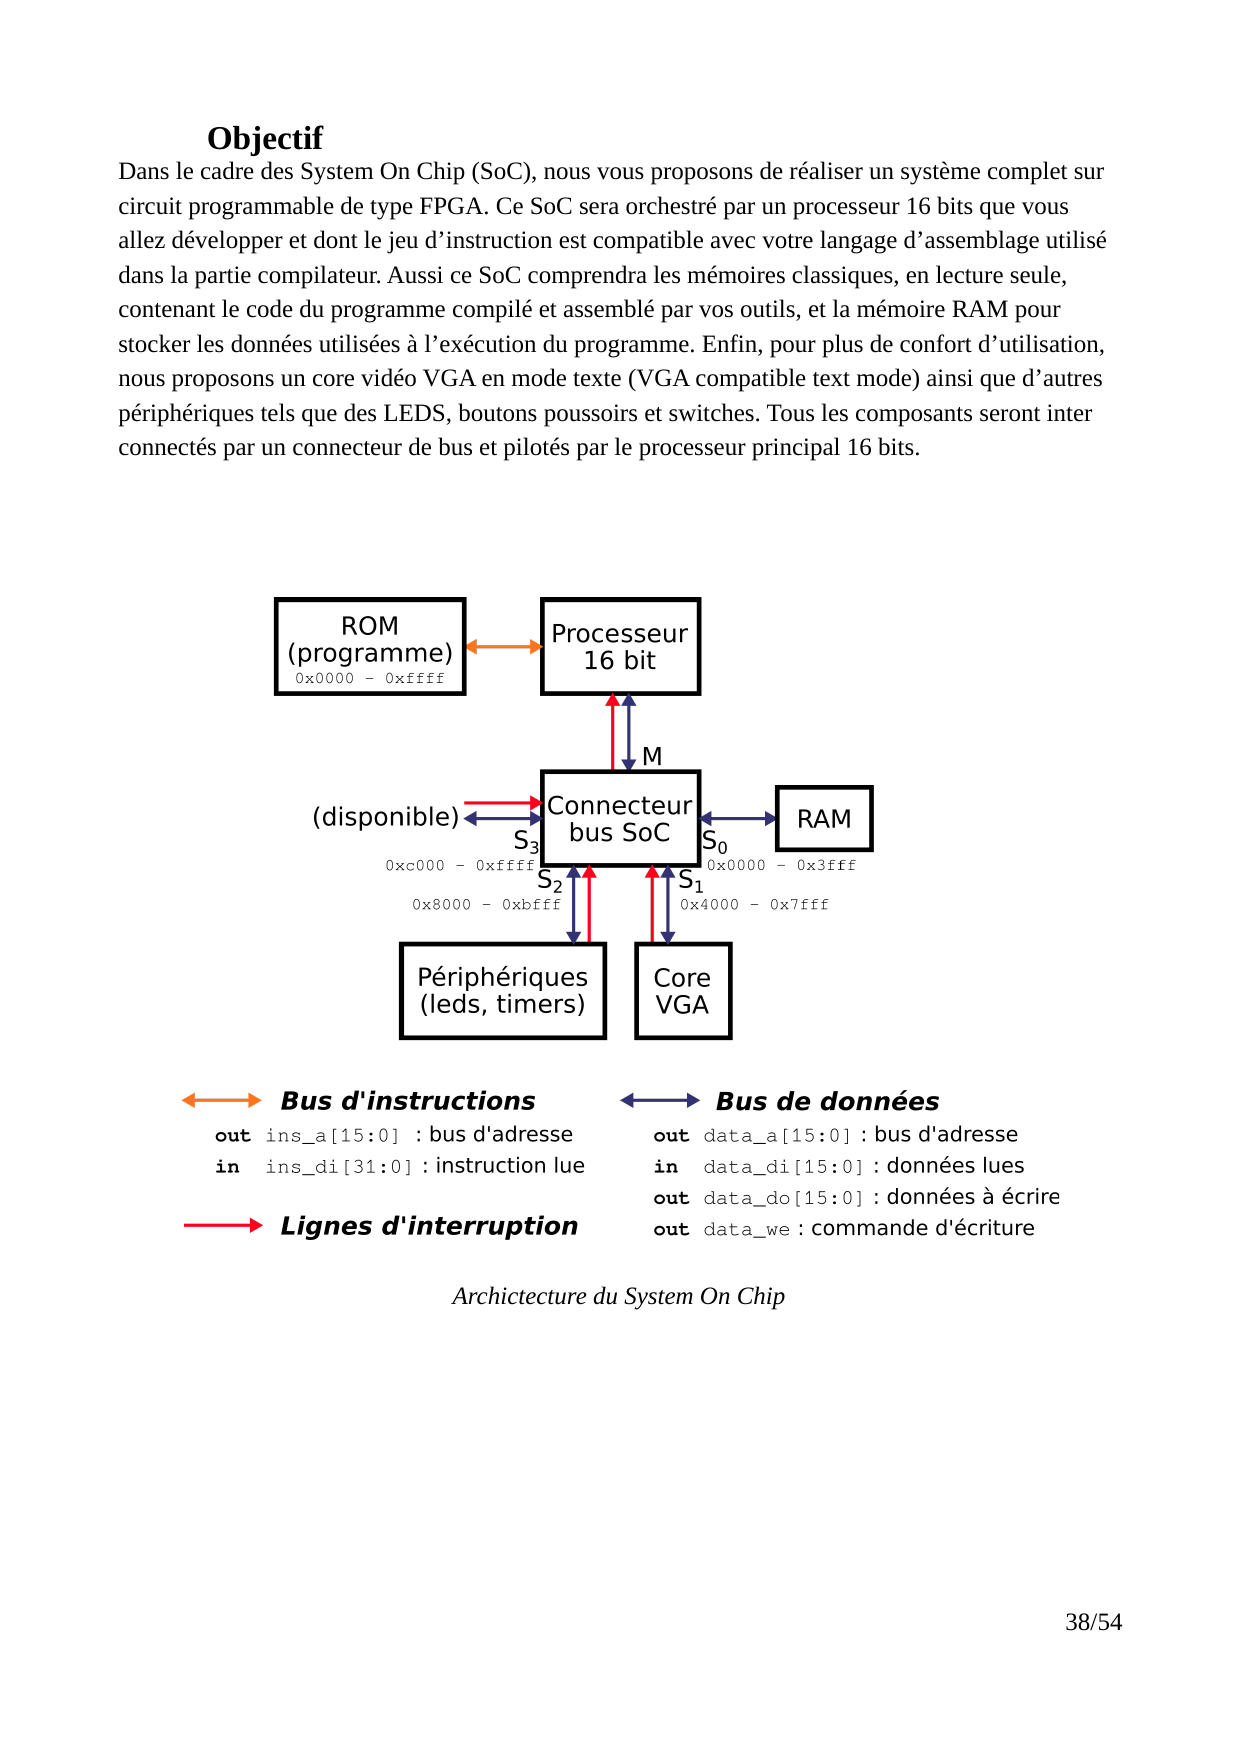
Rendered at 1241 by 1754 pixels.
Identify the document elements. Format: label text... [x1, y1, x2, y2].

text Dans le cadre des System On Chip (SoC), nous vous proposons de réaliser un système complet sur circuit programmable de type FPGA. Ce SoC sera orchestré par un processeur 16 bits que vous allez développer et dont le jeu d’instruction est compatible avec votre langage d’assemblage utilisé dans la partie compilateur. Aussi ce SoC comprendra les mémoires classiques, en lecture seule, contenant le code du programme compilé et assemblé par vos outils, et la mémoire RAM pour stocker les données utilisées à l’exécution du programme. Enfin, pour plus de confort d’utilisation, nous proposons un core vidéo VGA en mode texte (VGA compatible text mode) ainsi que d’autres périphériques tels que des LEDS, boutons poussoirs et switches. Tous les composants seront inter connectés par un connecteur de bus et pilotés par le processeur principal 16 bits. [118, 156, 1122, 461]
picture [181, 597, 1060, 1240]
subtitle Objectif [207, 118, 1122, 156]
text Archictecture du System On Chip [118, 1281, 1122, 1310]
